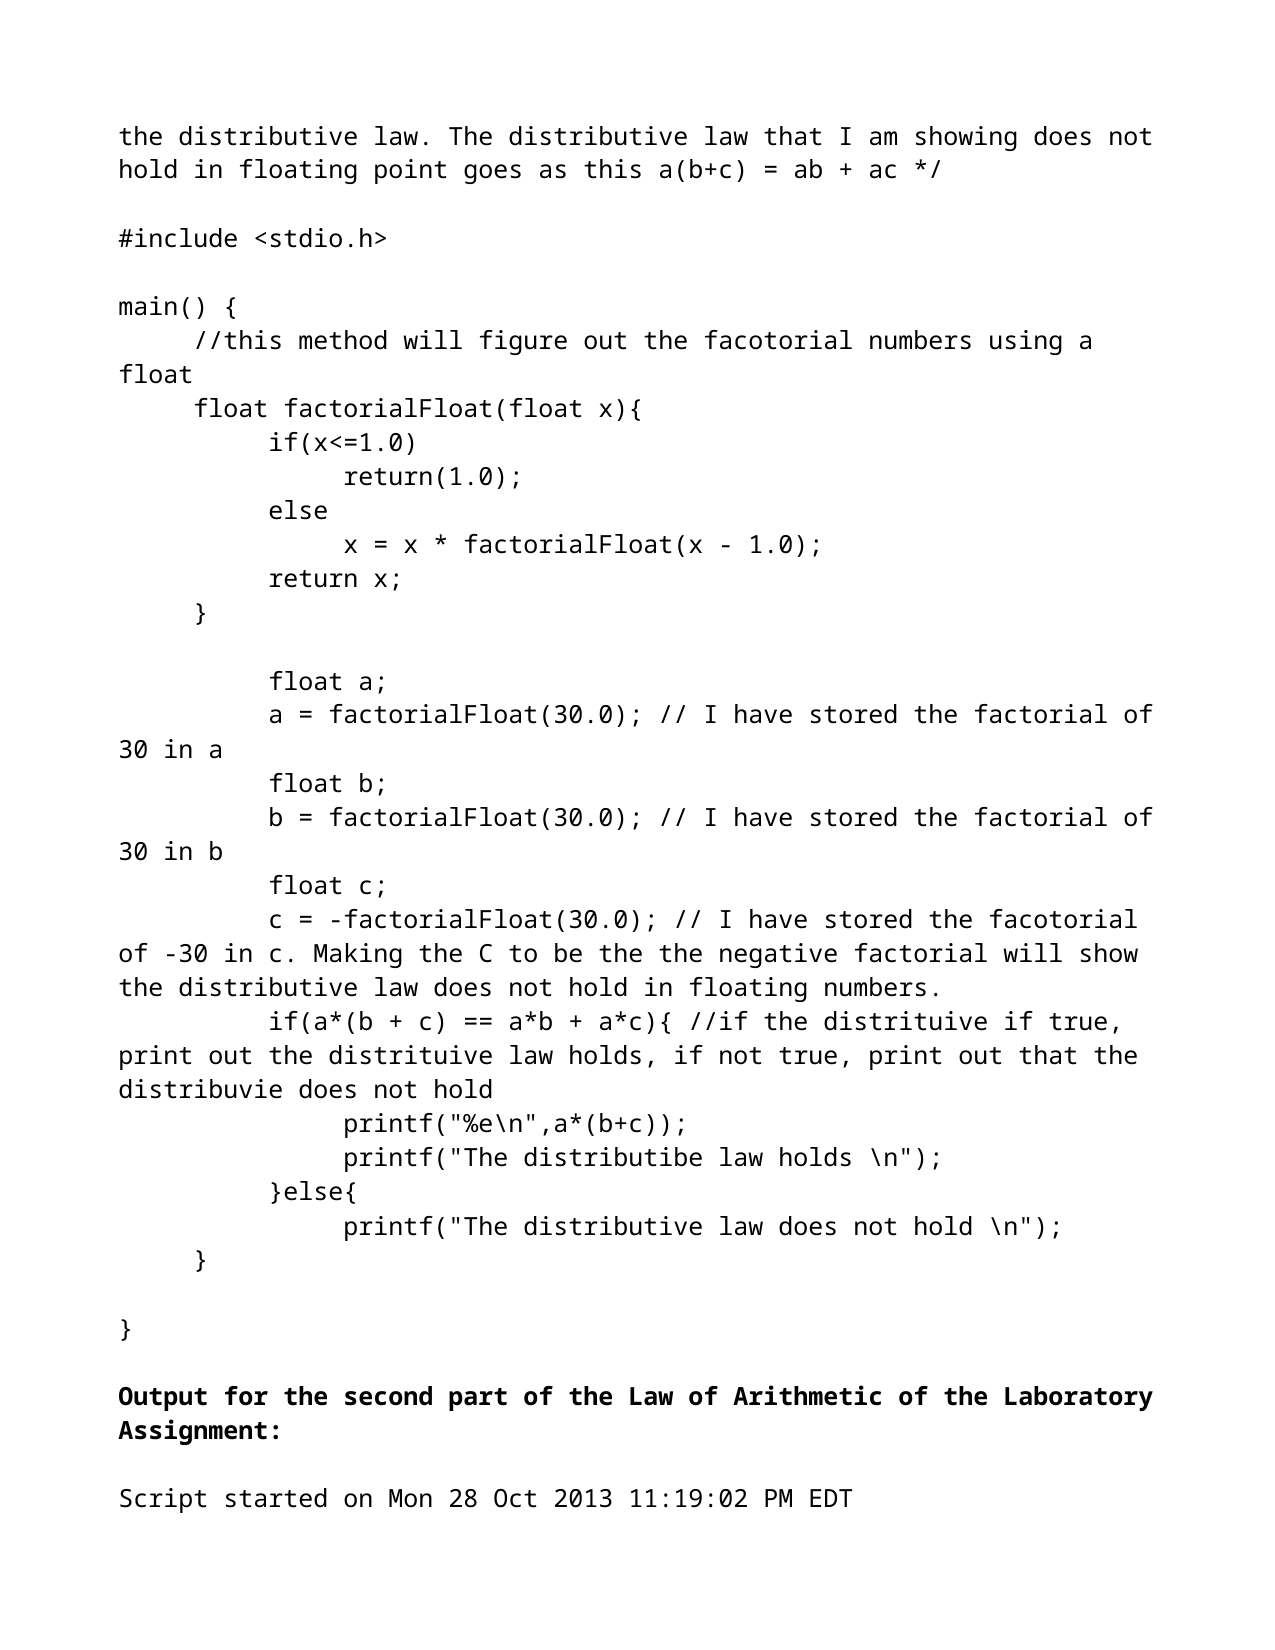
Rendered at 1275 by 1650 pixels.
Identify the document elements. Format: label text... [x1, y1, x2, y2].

text printf("%e\n",a*(b+c)); [118, 1106, 1157, 1140]
text return(1.0); [118, 459, 1157, 493]
text #include <stdio.h> [118, 220, 1157, 254]
text else [118, 493, 1157, 527]
text //this method will figure out the facotorial numbers using a float [118, 322, 1157, 391]
text }else{ [118, 1174, 1157, 1208]
text the distributive law. The distributive law that I am showing does not hold in floating point goes as this a(b+c) = ab + ac */ [118, 118, 1157, 186]
text } [118, 1310, 1157, 1344]
text b = factorialFloat(30.0); // I have stored the factorial of 30 in b [118, 799, 1157, 867]
text return x; [118, 561, 1157, 595]
text if(a*(b + c) == a*b + a*c){ //if the distrituive if true, print out the distrituive law holds, if not true, print out that the distribuvie does not hold [118, 1004, 1157, 1106]
text x = x * factorialFloat(x - 1.0); [118, 527, 1157, 561]
text float a; [118, 663, 1157, 697]
text float b; [118, 765, 1157, 799]
text main() { [118, 288, 1157, 322]
text a = factorialFloat(30.0); // I have stored the factorial of 30 in a [118, 697, 1157, 765]
text printf("The distributibe law holds \n"); [118, 1140, 1157, 1174]
text } [118, 1242, 1157, 1276]
text Output for the second part of the Law of Arithmetic of the Laboratory Assignment: [118, 1378, 1157, 1447]
text c = -factorialFloat(30.0); // I have stored the facotorial of -30 in c. Making the C to be the the negative factorial will show the distributive law does not hold in floating numbers. [118, 902, 1157, 1004]
text float factorialFloat(float x){ [118, 391, 1157, 425]
text if(x<=1.0) [118, 425, 1157, 459]
text printf("The distributive law does not hold \n"); [118, 1208, 1157, 1242]
text } [118, 595, 1157, 629]
text Script started on Mon 28 Oct 2013 11:19:02 PM EDT [118, 1481, 1157, 1515]
text float c; [118, 867, 1157, 902]
